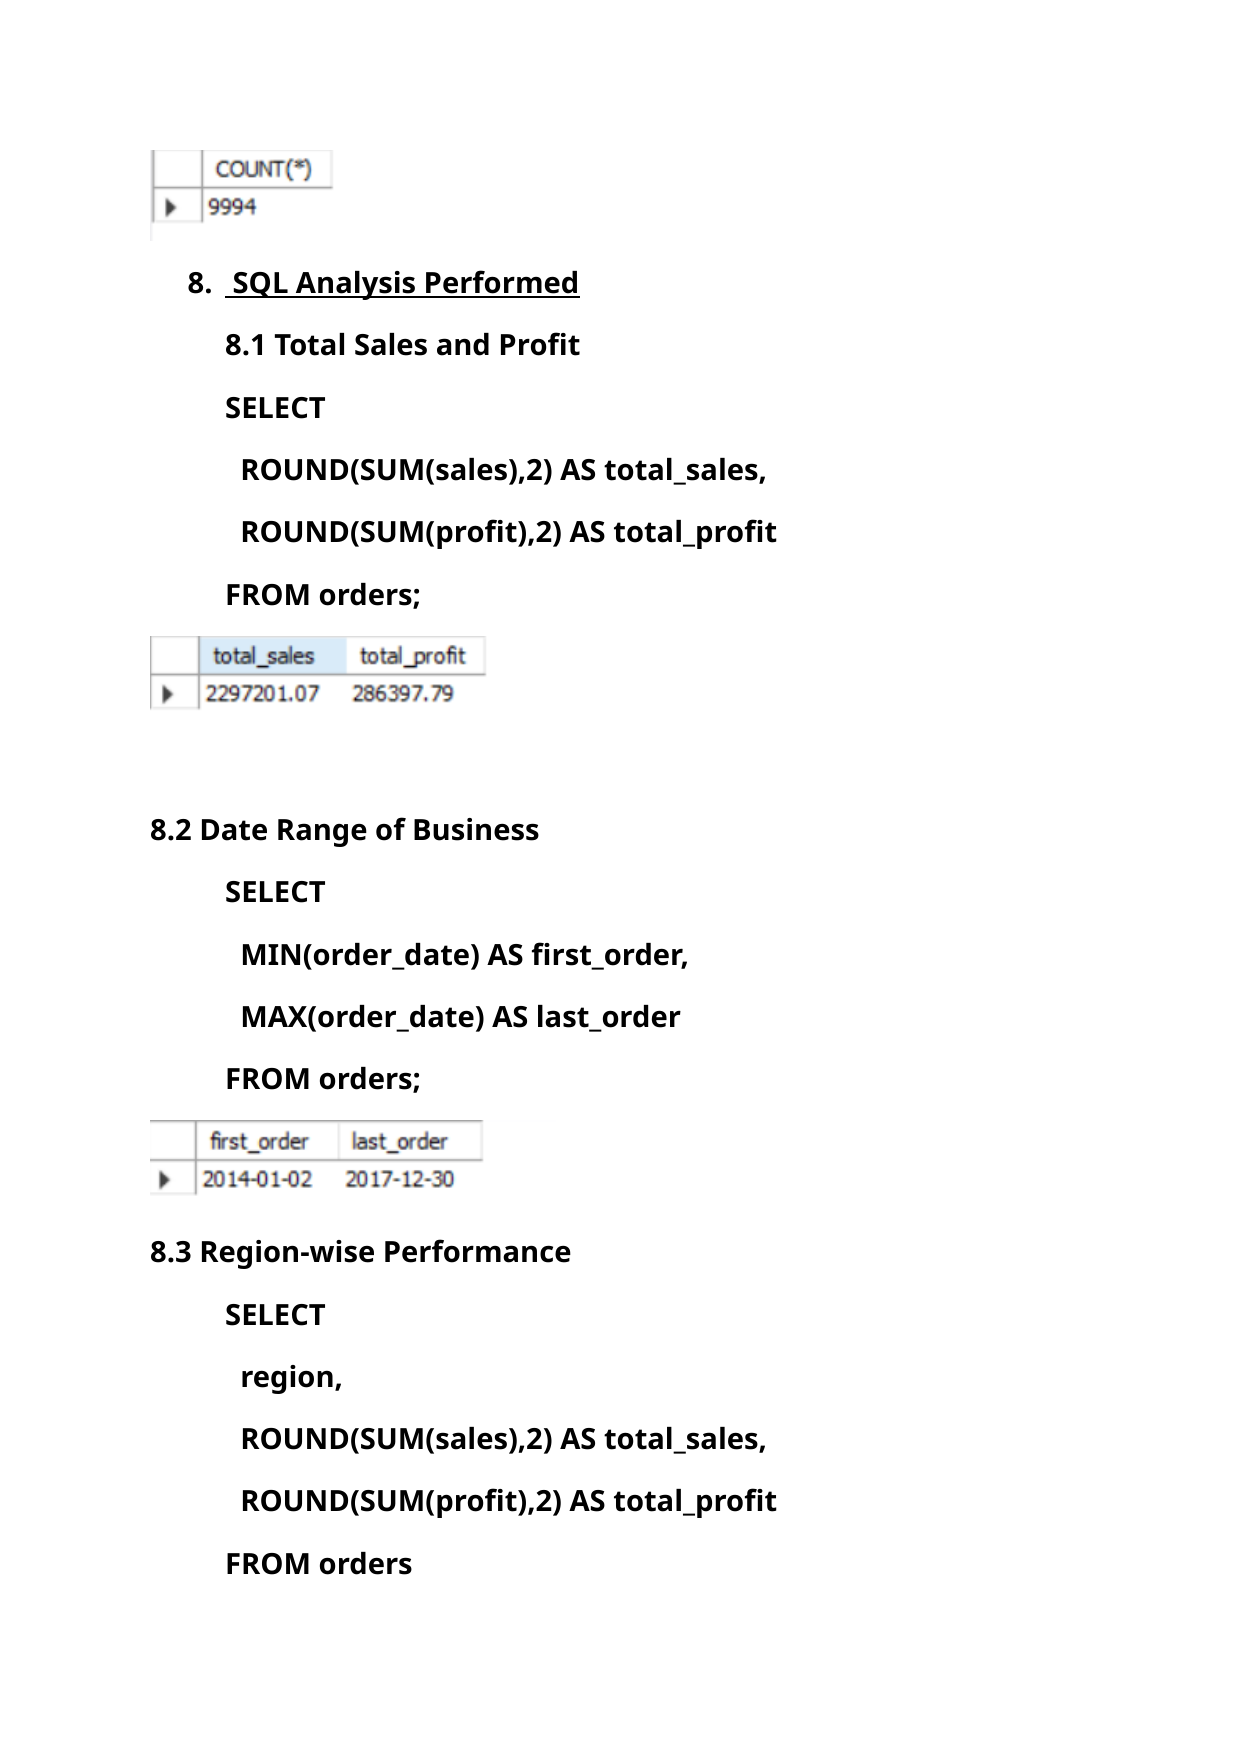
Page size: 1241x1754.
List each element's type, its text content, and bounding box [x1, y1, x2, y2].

text FROM orders [225, 1543, 1090, 1583]
text 8.1 Total Sales and Profit [225, 325, 1090, 364]
list SQL Analysis Performed [187, 262, 1090, 302]
text MAX(order_date) AS last_order [225, 996, 1090, 1036]
text ROUND(SUM(sales),2) AS total_sales, [225, 1418, 1090, 1458]
text region, [225, 1356, 1090, 1396]
text SELECT [225, 1294, 1090, 1333]
text ROUND(SUM(profit),2) AS total_profit [225, 1481, 1090, 1520]
text 8.2 Date Range of Business [150, 809, 1090, 849]
text SELECT [225, 387, 1090, 427]
text FROM orders; [225, 574, 1090, 613]
text MIN(order_date) AS first_order, [225, 934, 1090, 973]
text SELECT [225, 872, 1090, 911]
text ROUND(SUM(profit),2) AS total_profit [225, 512, 1090, 551]
text FROM orders; [225, 1058, 1090, 1098]
text ROUND(SUM(sales),2) AS total_sales, [225, 449, 1090, 489]
text 8.3 Region-wise Performance [150, 1232, 1090, 1271]
